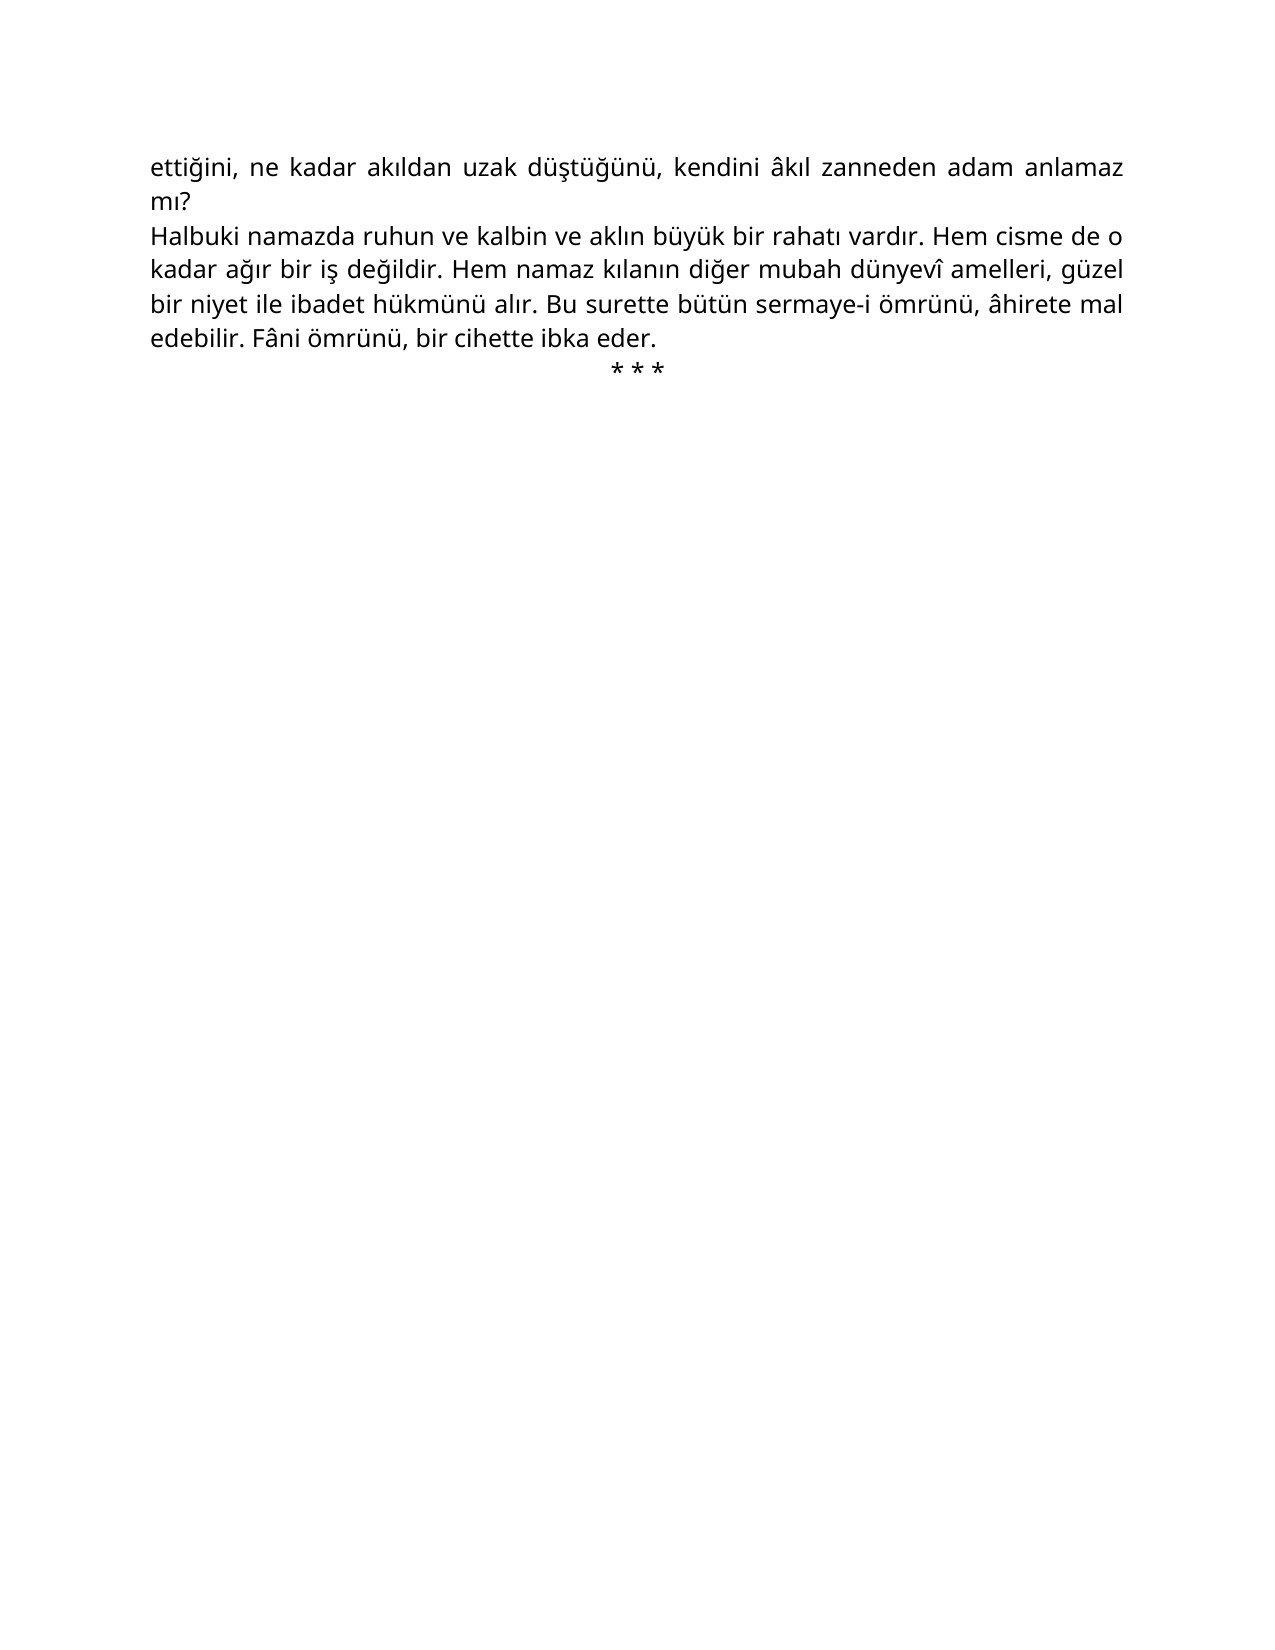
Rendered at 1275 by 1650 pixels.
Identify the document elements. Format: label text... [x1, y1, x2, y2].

text * * * [150, 354, 1125, 388]
text Halbuki namazda ruhun ve kalbin ve aklın büyük bir rahatı vardır. Hem cisme de o kadar ağır bir iş değildir. Hem namaz kılanın diğer mubah dünyevî amelleri, güzel bir niyet ile ibadet hükmünü alır. Bu surette bütün sermaye-i ömrünü, âhirete mal edebilir. Fâni ömrünü, bir cihette ibka eder. [150, 218, 1125, 354]
text ettiğini, ne kadar akıldan uzak düştüğünü, kendini âkıl zanneden adam anlamaz mı? [150, 150, 1125, 218]
